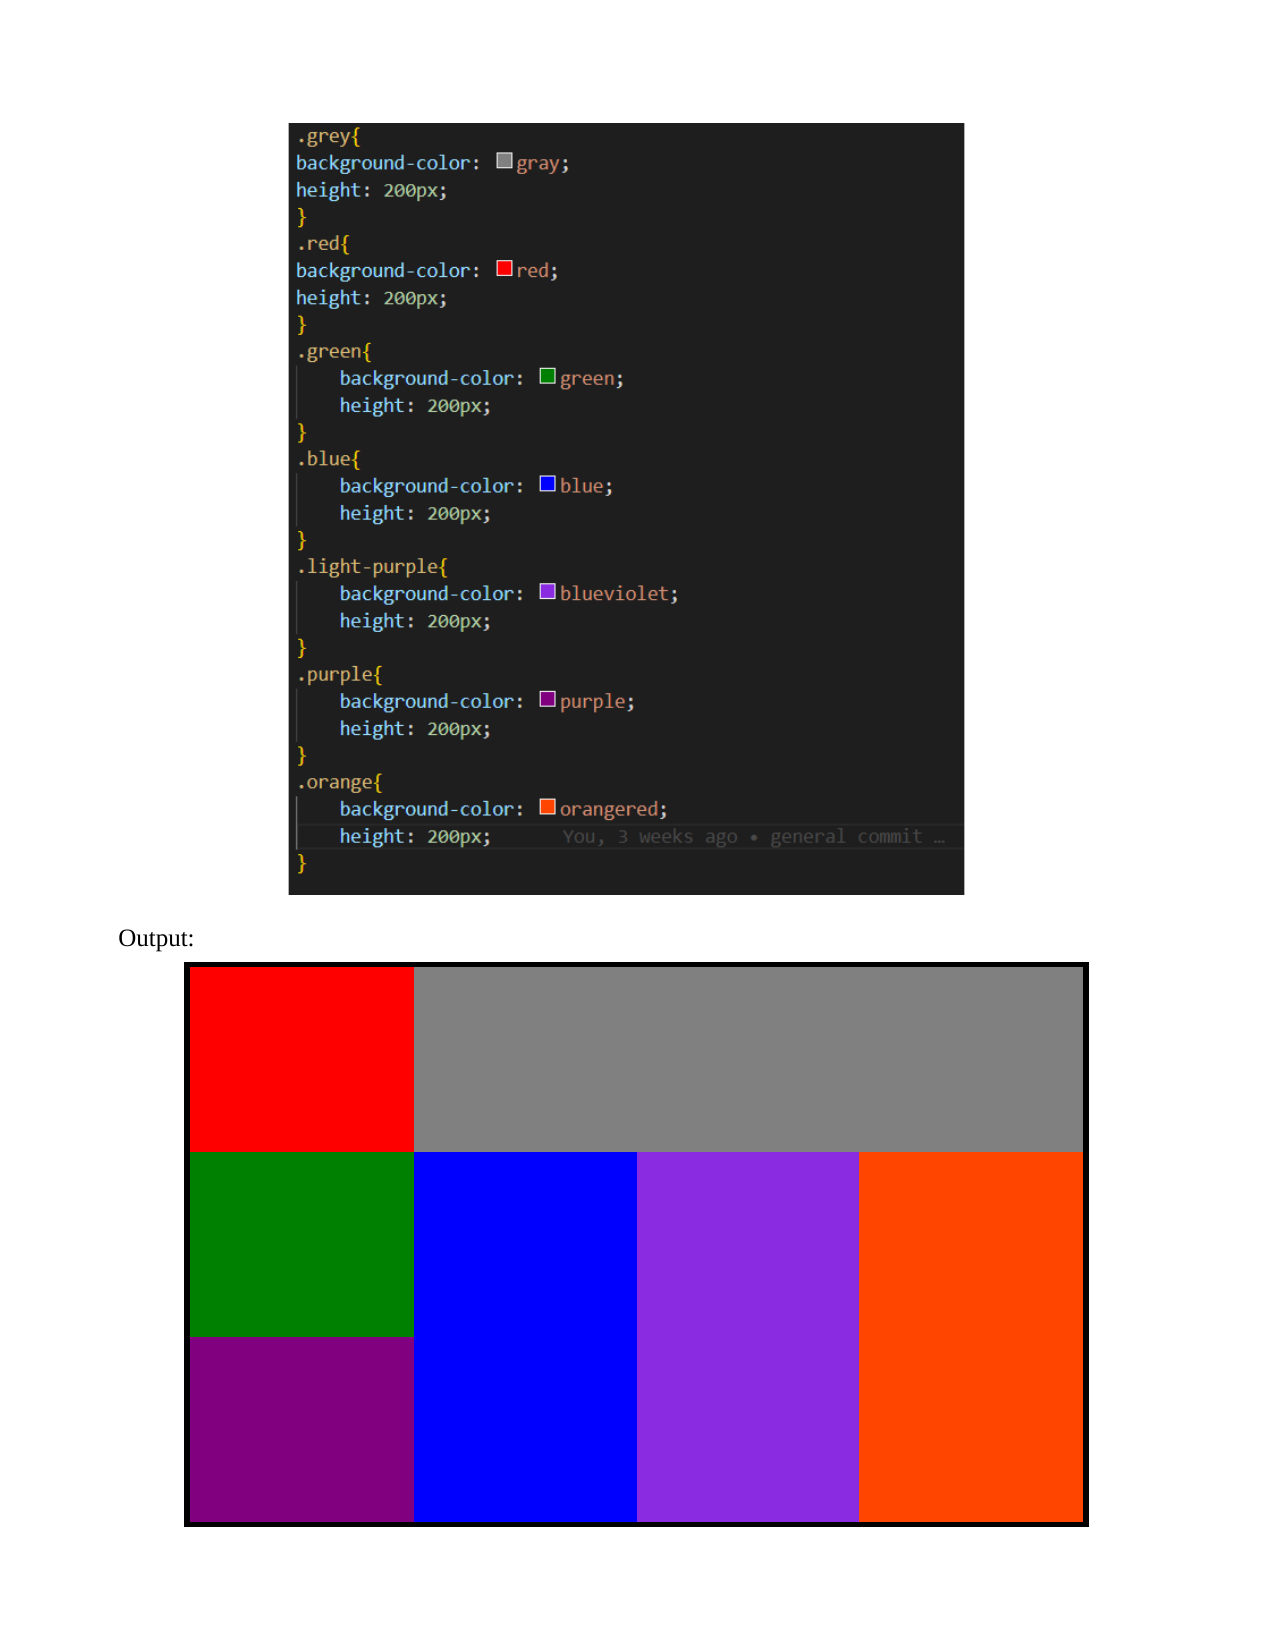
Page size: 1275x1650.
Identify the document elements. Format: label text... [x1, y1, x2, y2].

picture [181, 956, 1092, 1535]
picture [288, 123, 965, 895]
text Output: [118, 923, 1157, 952]
